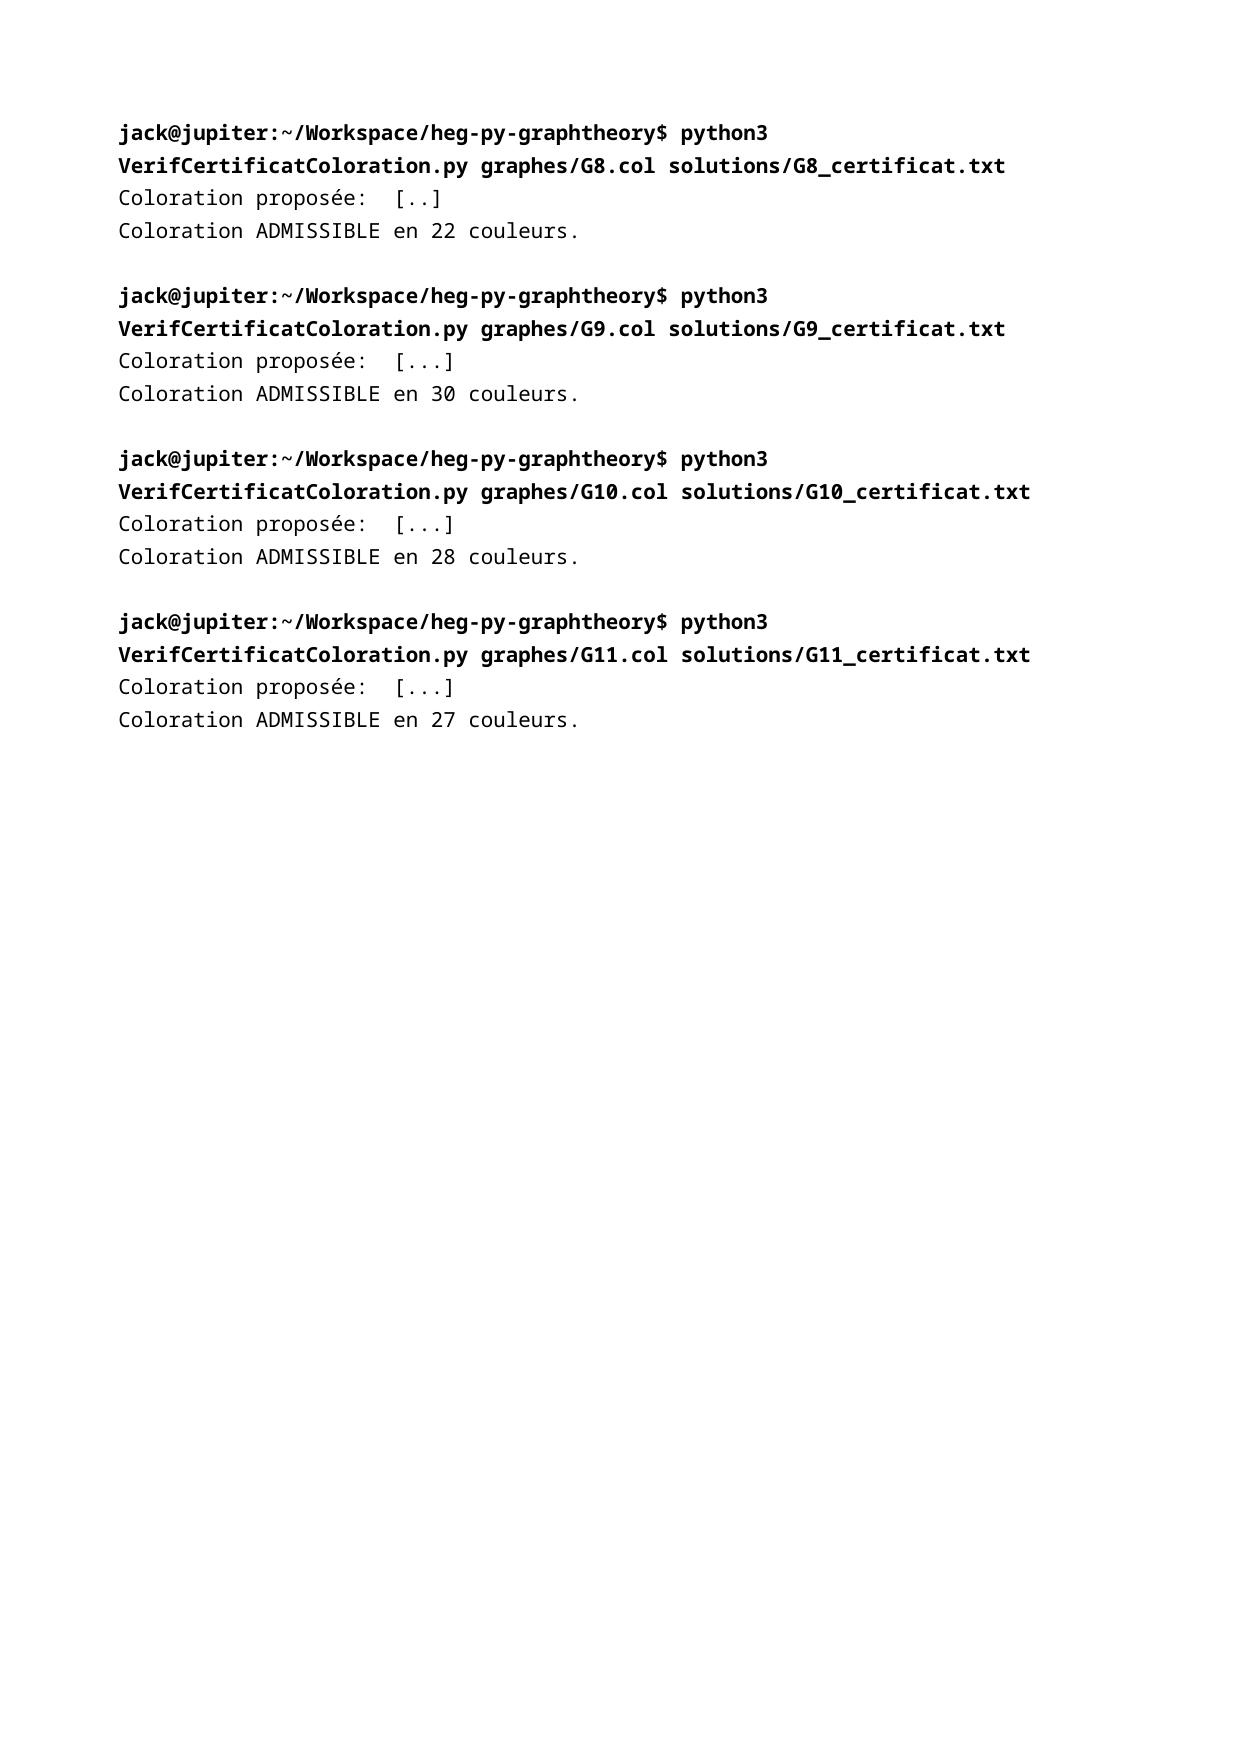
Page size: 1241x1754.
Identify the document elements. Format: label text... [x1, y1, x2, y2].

text Coloration proposée: [...] [118, 672, 1122, 701]
text Coloration ADMISSIBLE en 27 couleurs. [118, 705, 1122, 733]
text Coloration proposée: [...] [118, 509, 1122, 538]
text Coloration proposée: [...] [118, 346, 1122, 375]
text Coloration ADMISSIBLE en 30 couleurs. [118, 379, 1122, 407]
text jack@jupiter:~/Workspace/heg-py-graphtheory$ python3 VerifCertificatColoration.py graphes/G11.col solutions/G11_certificat.txt [118, 607, 1122, 668]
text Coloration ADMISSIBLE en 22 couleurs. [118, 216, 1122, 244]
text jack@jupiter:~/Workspace/heg-py-graphtheory$ python3 VerifCertificatColoration.py graphes/G8.col solutions/G8_certificat.txt [118, 118, 1122, 179]
text Coloration proposée: [..] [118, 183, 1122, 212]
text jack@jupiter:~/Workspace/heg-py-graphtheory$ python3 VerifCertificatColoration.py graphes/G10.col solutions/G10_certificat.txt [118, 444, 1122, 505]
text Coloration ADMISSIBLE en 28 couleurs. [118, 542, 1122, 570]
text jack@jupiter:~/Workspace/heg-py-graphtheory$ python3 VerifCertificatColoration.py graphes/G9.col solutions/G9_certificat.txt [118, 281, 1122, 342]
